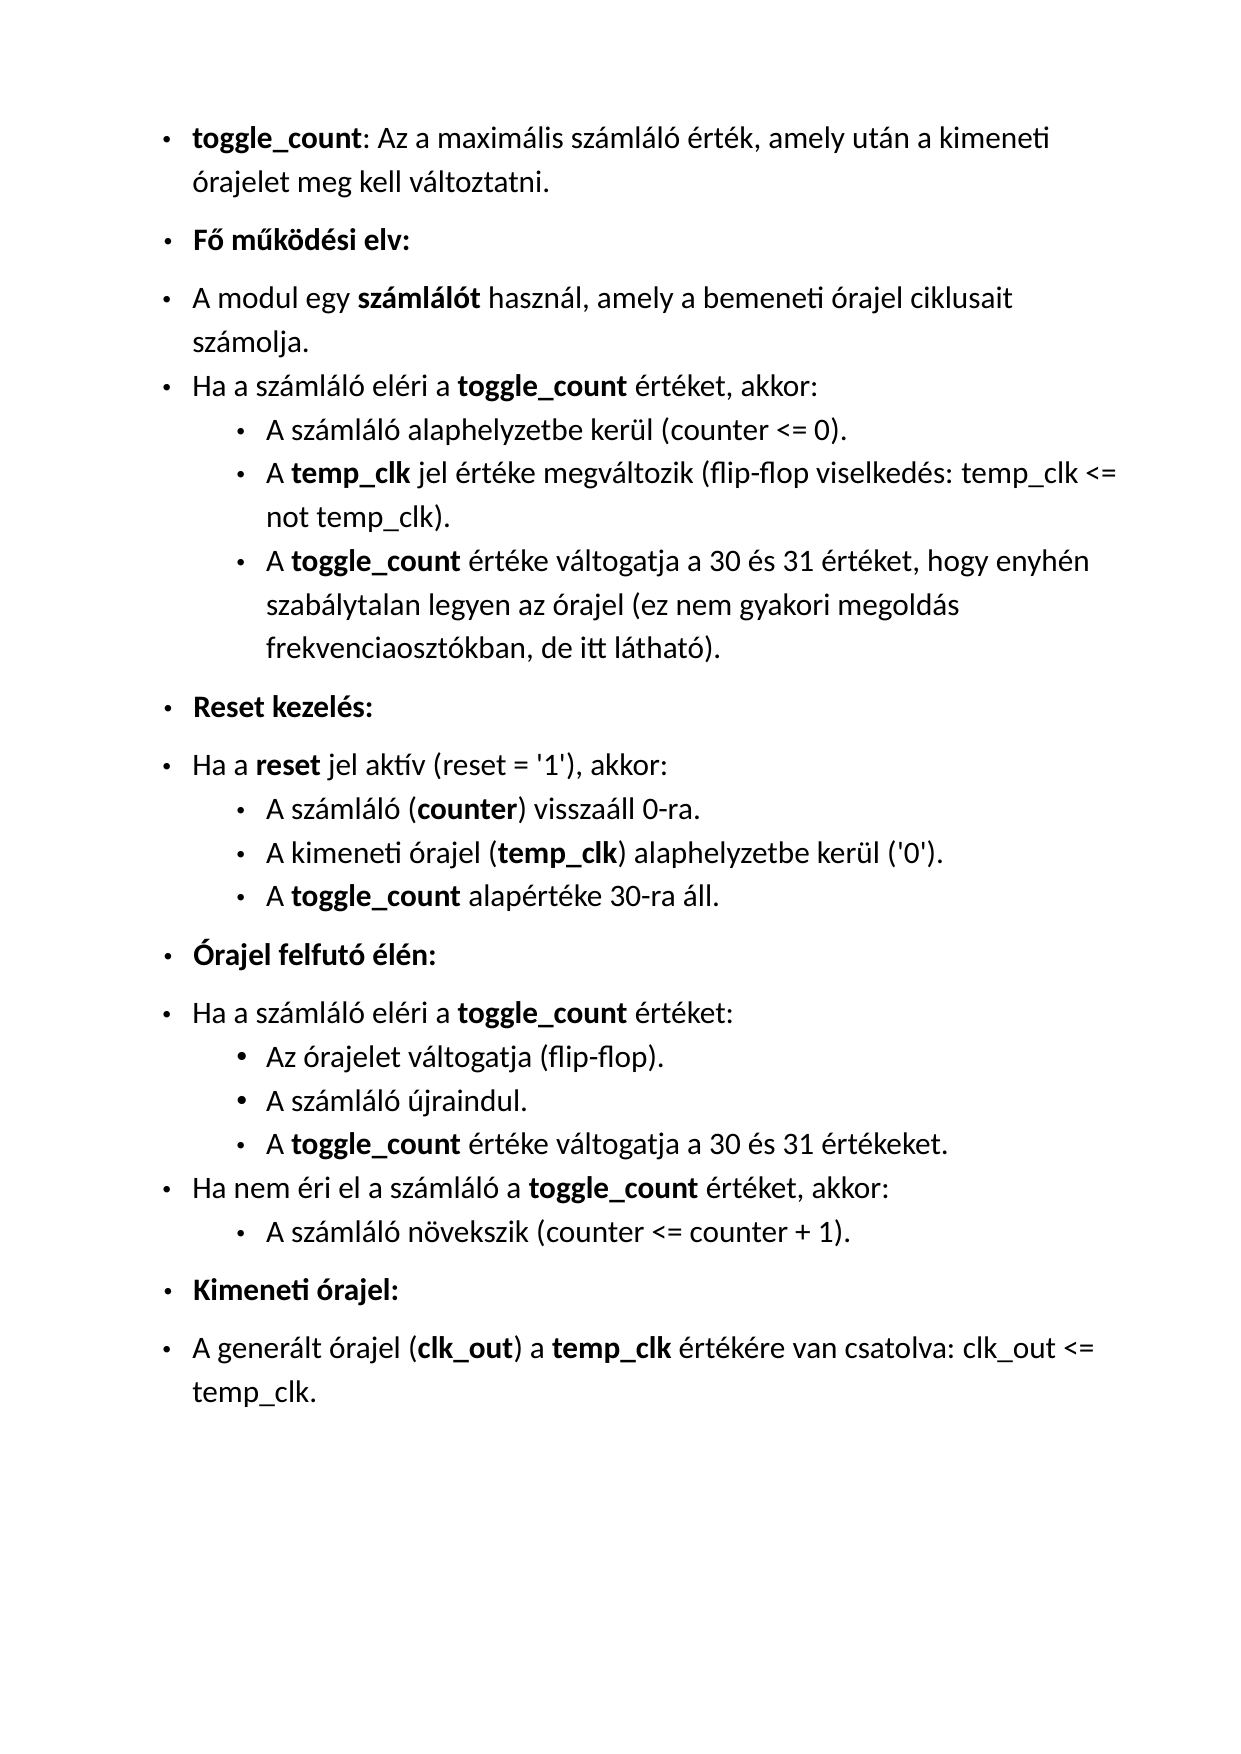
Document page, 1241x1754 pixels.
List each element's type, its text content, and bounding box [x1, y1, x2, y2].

list Órajel felfutó élén: [164, 935, 1122, 973]
list Reset kezelés: [164, 687, 1122, 725]
list A számláló újraindul. [236, 1081, 1122, 1119]
list A kimeneti órajel (temp_clk) alaphelyzetbe kerül ('0'). [236, 833, 1122, 871]
list Ha a számláló eléri a toggle_count értéket: [162, 993, 1122, 1031]
list Az órajelet váltogatja (flip-flop). [236, 1037, 1122, 1075]
list A számláló növekszik (counter <= counter + 1). [236, 1212, 1122, 1250]
list Ha a reset jel aktív (reset = '1'), akkor: [162, 745, 1122, 783]
list A generált órajel (clk_out) a temp_clk értékére van csatolva: clk_out <= temp_clk. [162, 1328, 1122, 1410]
list A toggle_count alapértéke 30-ra áll. [236, 876, 1122, 914]
list A temp_clk jel értéke megváltozik (flip-flop viselkedés: temp_clk <= not temp_clk). [236, 453, 1122, 535]
list toggle_count: Az a maximális számláló érték, amely után a kimeneti órajelet meg kell változtatni. [162, 118, 1122, 200]
list Kimeneti órajel: [164, 1270, 1122, 1308]
list A modul egy számlálót használ, amely a bemeneti órajel ciklusait számolja. [162, 278, 1122, 360]
list A toggle_count értéke váltogatja a 30 és 31 értéket, hogy enyhén szabálytalan legyen az órajel (ez nem gyakori megoldás frekvenciaosztókban, de itt látható). [236, 541, 1122, 667]
list Ha nem éri el a számláló a toggle_count értéket, akkor: [162, 1168, 1122, 1206]
list Fő működési elv: [164, 220, 1122, 258]
list A számláló (counter) visszaáll 0-ra. [236, 789, 1122, 827]
list A toggle_count értéke váltogatja a 30 és 31 értékeket. [236, 1124, 1122, 1162]
list Ha a számláló eléri a toggle_count értéket, akkor: [162, 366, 1122, 404]
list A számláló alaphelyzetbe kerül (counter <= 0). [236, 410, 1122, 448]
